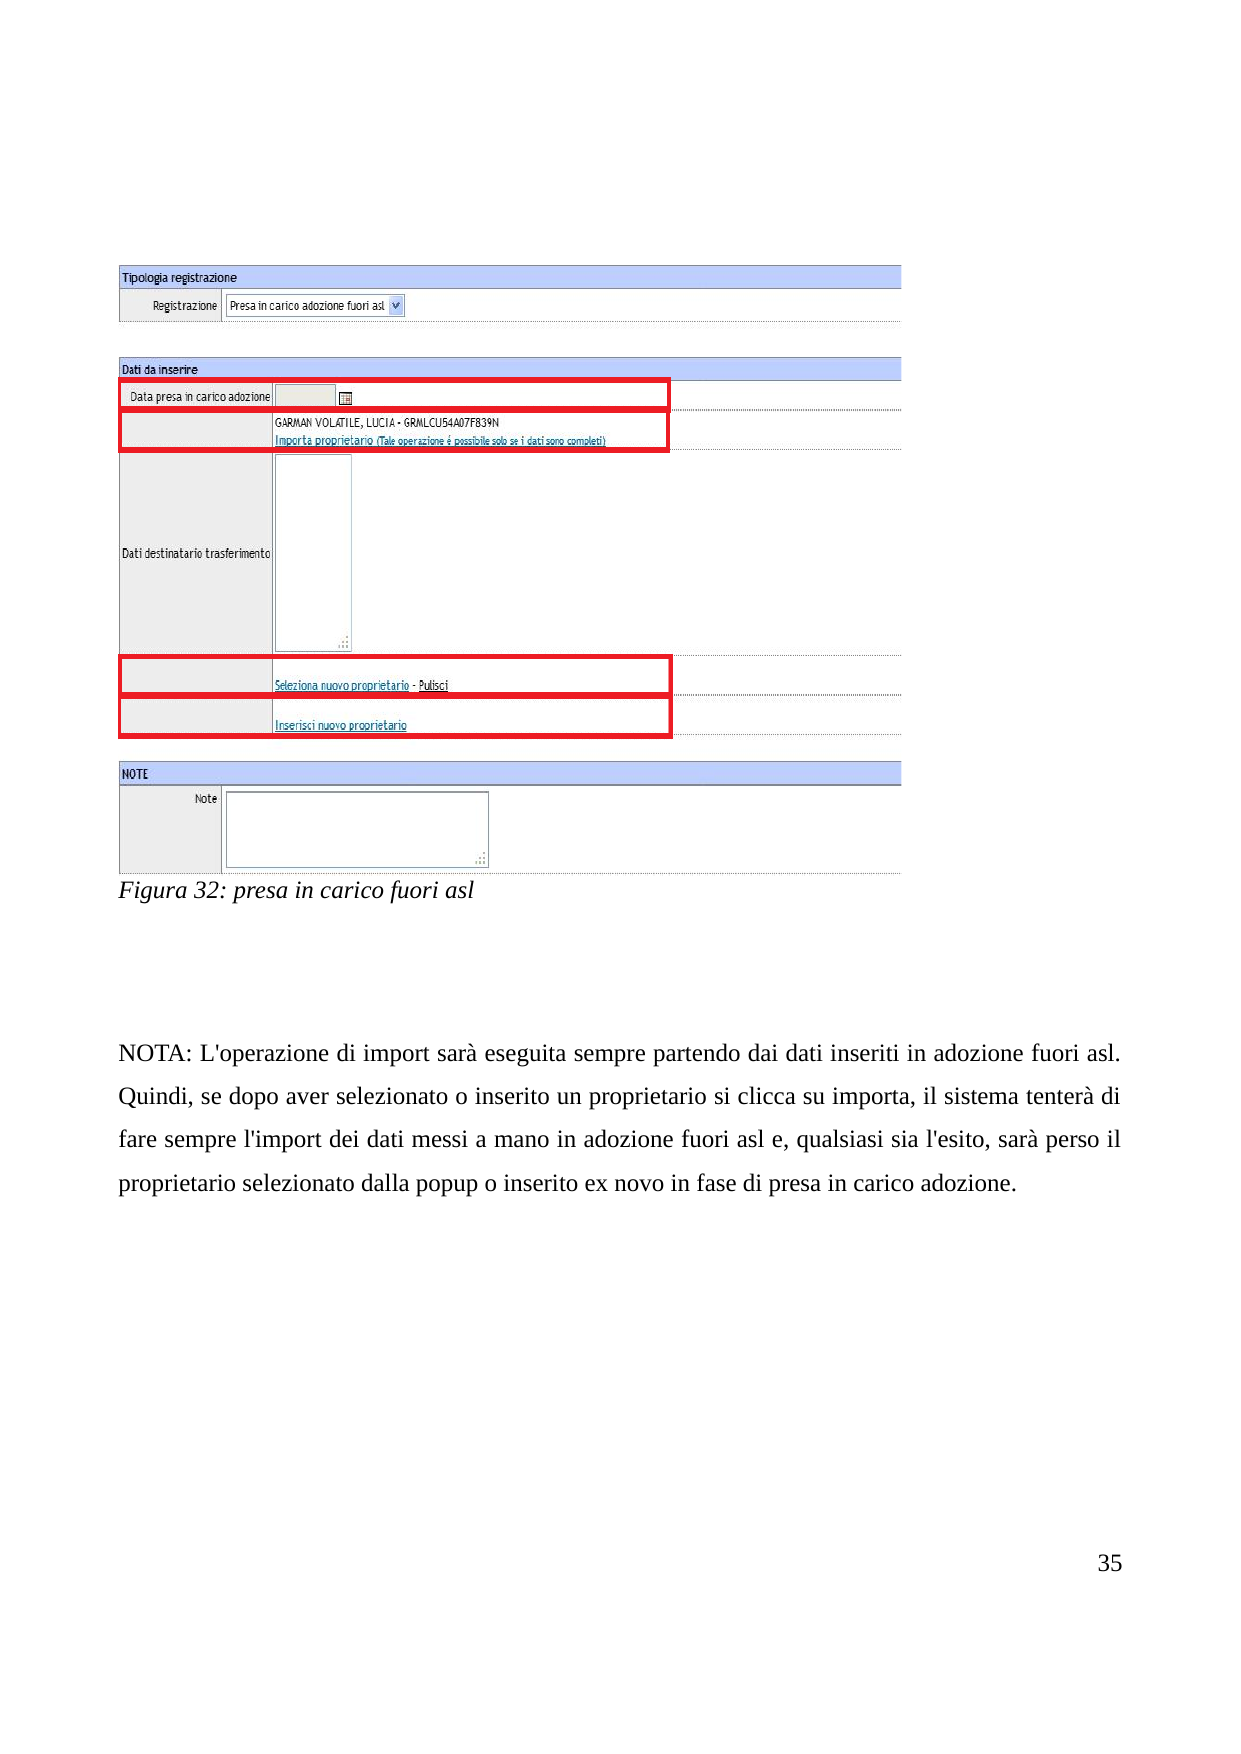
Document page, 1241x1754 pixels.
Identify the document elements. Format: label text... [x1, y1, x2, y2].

text NOTA: L'operazione di import sarà eseguita sempre partendo dai dati inseriti in adozione fuori asl. Quindi, se dopo aver selezionato o inserito un proprietario si clicca su importa, il sistema tenterà di fare sempre l'import dei dati messi a mano in adozione fuori asl e, qualsiasi sia l'esito, sarà perso il proprietario selezionato dalla popup o inserito ex novo in fase di presa in carico adozione. [118, 1038, 1122, 1196]
text Figura 32: presa in carico fuori asl [118, 876, 901, 904]
